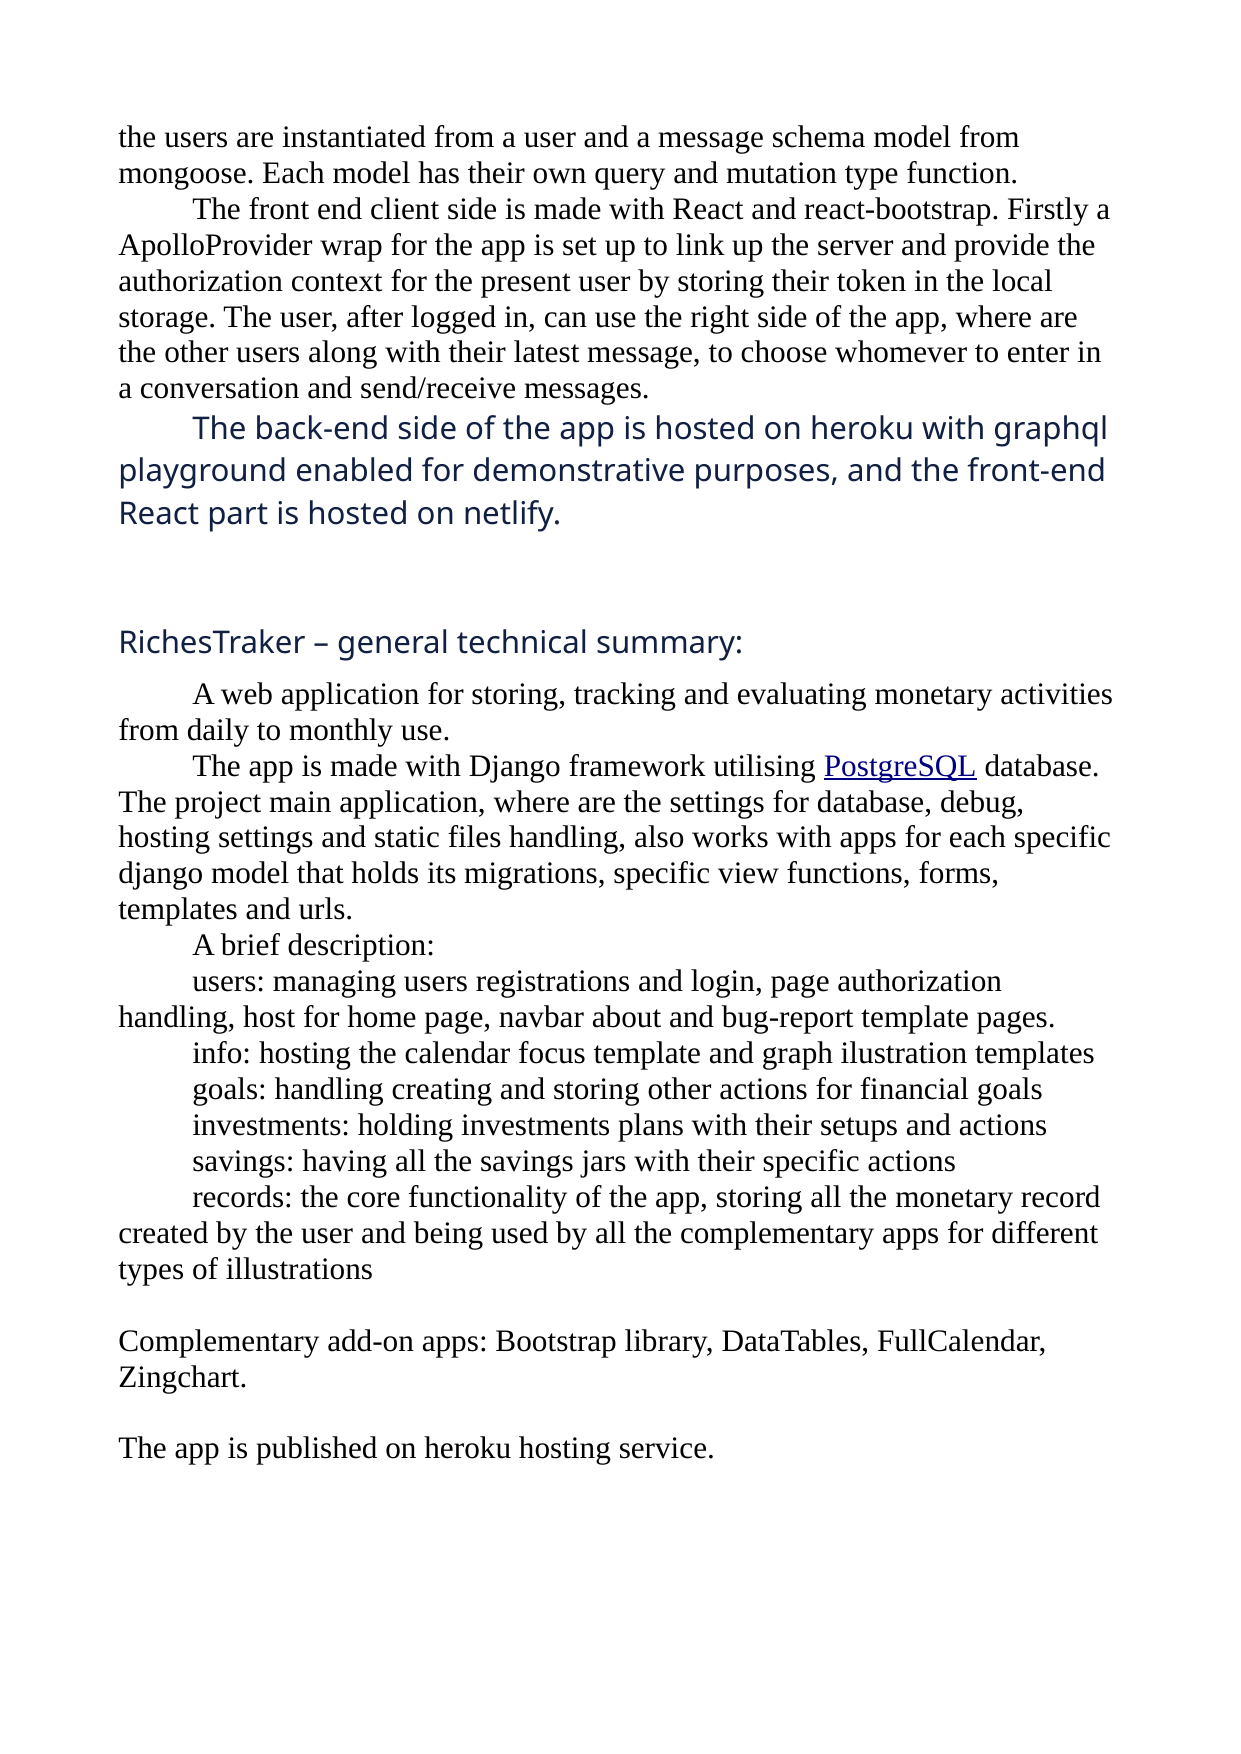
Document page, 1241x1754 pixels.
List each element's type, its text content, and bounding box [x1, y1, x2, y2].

text Complementary add-on apps: Bootstrap library, DataTables, FullCalendar, Zingchart. [118, 1322, 1122, 1394]
text users: managing users registrations and login, page authorization handling, host for home page, navbar about and bug-report template pages. [118, 962, 1122, 1034]
text The front end client side is made with React and react-bootstrap. Firstly a ApolloProvider wrap for the app is set up to link up the server and provide the authorization context for the present user by storing their token in the local storage. The user, after logged in, can use the right side of the app, where are the other users along with their latest message, to choose whomever to enter in a conversation and send/receive messages. [118, 190, 1122, 406]
text records: the core functionality of the app, storing all the monetary record created by the user and being used by all the complementary apps for different types of illustrations [118, 1178, 1122, 1286]
text goals: handling creating and storing other actions for financial goals [118, 1070, 1122, 1106]
text A web application for storing, tracking and evaluating monetary activities from daily to monthly use. [118, 675, 1122, 747]
subtitle RichesTraker – general technical summary: [118, 620, 1122, 662]
text The app is made with Django framework utilising PostgreSQL database. [118, 747, 1122, 783]
text investments: holding investments plans with their setups and actions [118, 1106, 1122, 1142]
text the users are instantiated from a user and a message schema model from mongoose. Each model has their own query and mutation type function. [118, 118, 1122, 190]
text The project main application, where are the settings for database, debug, hosting settings and static files handling, also works with apps for each specific django model that holds its migrations, specific view functions, forms, templates and urls. [118, 783, 1122, 927]
text The app is published on heroku hosting service. [118, 1430, 1122, 1466]
text The back-end side of the app is hosted on heroku with graphql playground enabled for demonstrative purposes, and the front-end React part is hosted on netlify. [118, 406, 1122, 533]
text A brief description: [118, 927, 1122, 962]
text info: hosting the calendar focus template and graph ilustration templates [118, 1034, 1122, 1070]
text savings: having all the savings jars with their specific actions [118, 1142, 1122, 1178]
